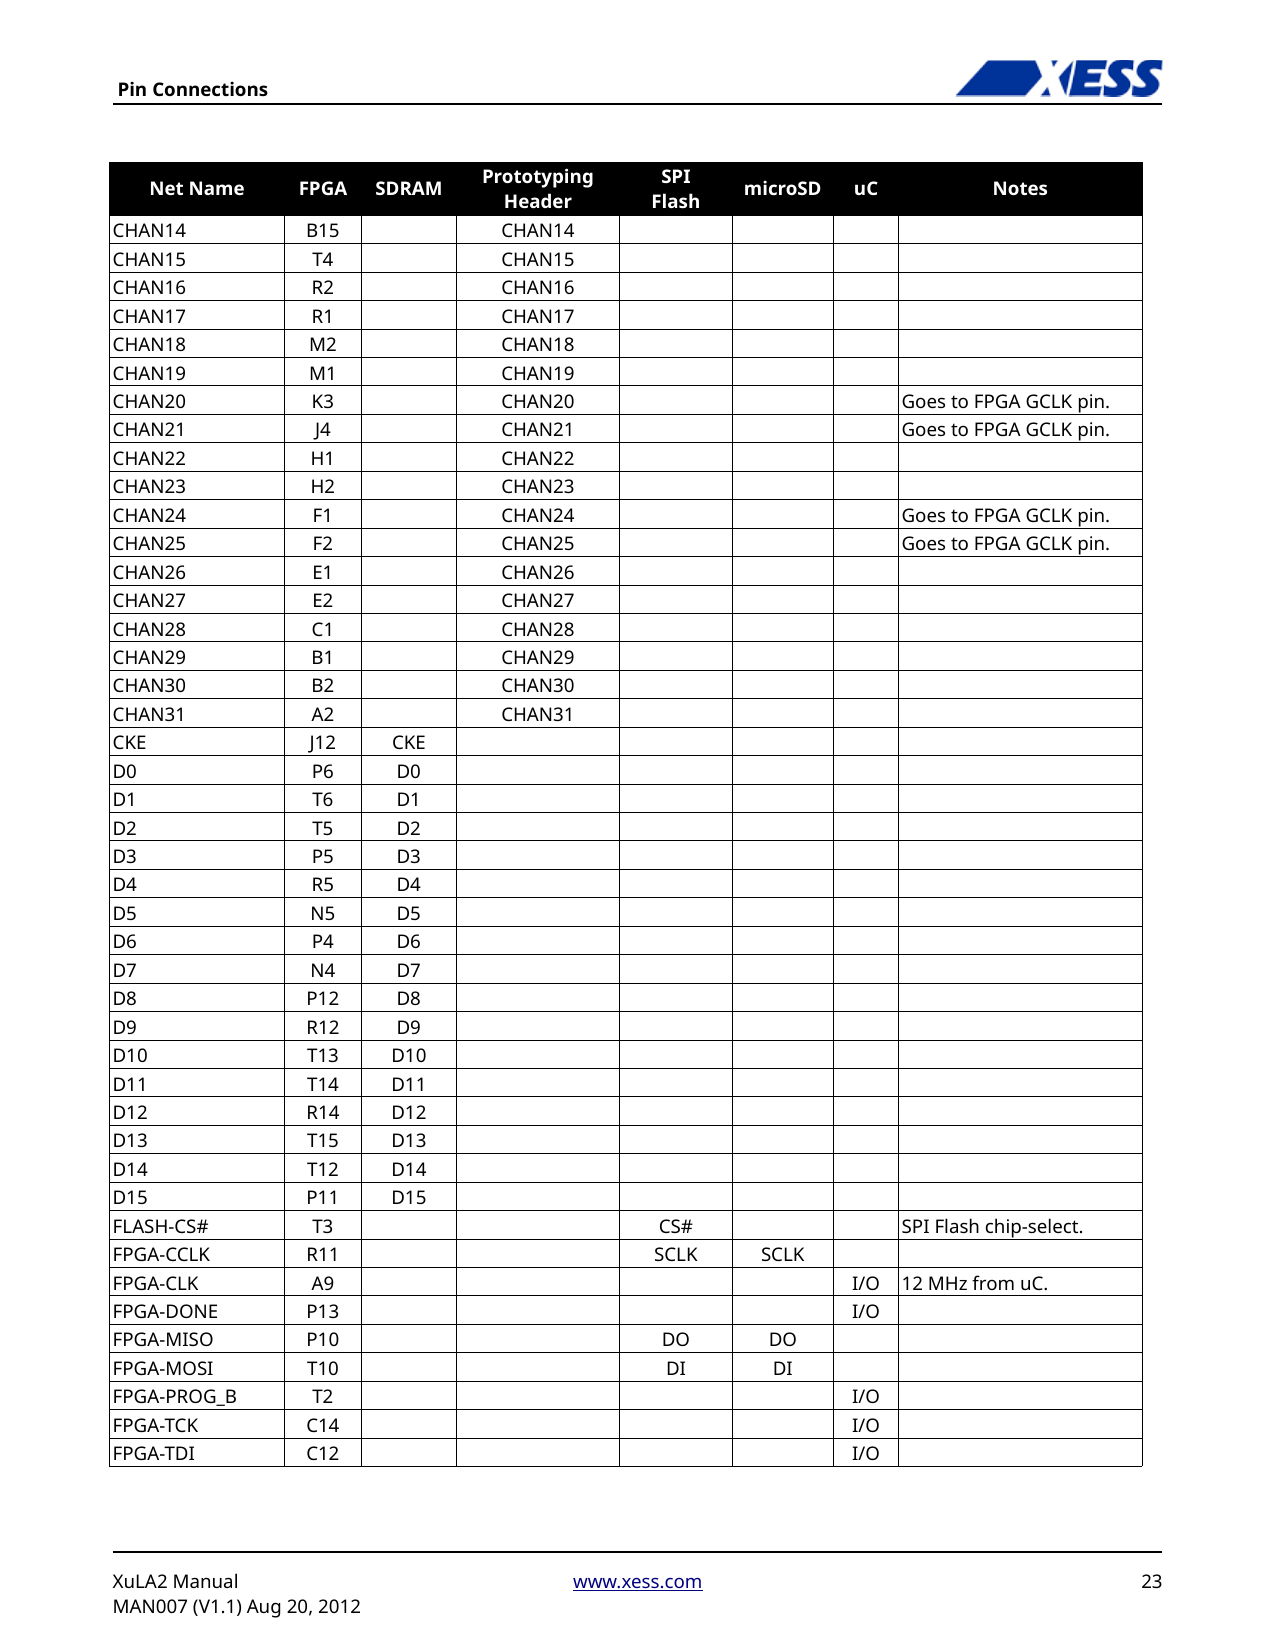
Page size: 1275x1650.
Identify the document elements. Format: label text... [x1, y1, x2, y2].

table_cell CHAN16 [457, 273, 619, 300]
table_cell D8 [110, 984, 284, 1011]
table_cell N5 [285, 898, 361, 926]
table_cell [362, 472, 456, 499]
table_cell D10 [110, 1041, 284, 1068]
table_cell [834, 301, 898, 328]
table_cell FLASH-CS# [110, 1211, 284, 1238]
table_cell [620, 500, 732, 528]
table_cell [457, 756, 619, 783]
table_cell T3 [285, 1211, 361, 1238]
table_cell CHAN20 [457, 386, 619, 414]
table_cell CHAN31 [110, 699, 284, 727]
table_cell [362, 216, 456, 243]
table_cell [834, 443, 898, 471]
table_cell C1 [285, 614, 361, 641]
table_cell [620, 301, 732, 328]
table_cell CKE [110, 728, 284, 755]
table_cell [362, 500, 456, 528]
table_cell [733, 244, 833, 272]
table_header Notes [899, 163, 1142, 215]
table_cell [362, 443, 456, 471]
table_cell DO [620, 1325, 732, 1352]
table_cell D3 [110, 841, 284, 869]
table_cell T15 [285, 1126, 361, 1153]
table_cell [899, 642, 1142, 670]
table_cell P5 [285, 841, 361, 869]
table_cell [834, 472, 898, 499]
table_cell B1 [285, 642, 361, 670]
table_cell [733, 1154, 833, 1182]
table_cell P4 [285, 927, 361, 954]
table_cell CHAN21 [110, 415, 284, 442]
table_cell [362, 244, 456, 272]
table_cell [620, 1097, 732, 1125]
table_cell [899, 216, 1142, 243]
table_cell [899, 301, 1142, 328]
table_cell CHAN17 [110, 301, 284, 328]
table_cell FPGA-TDI [110, 1439, 284, 1466]
table_cell I/O [834, 1439, 898, 1466]
table_cell CHAN15 [110, 244, 284, 272]
table_cell [834, 330, 898, 357]
table_cell [834, 642, 898, 670]
table_cell [899, 870, 1142, 897]
table_cell D9 [110, 1012, 284, 1039]
table_cell [899, 898, 1142, 926]
table_cell [362, 1240, 456, 1267]
table_cell I/O [834, 1296, 898, 1324]
table_cell [899, 273, 1142, 300]
table_cell CHAN31 [457, 699, 619, 727]
table_cell [362, 301, 456, 328]
table_cell [457, 870, 619, 897]
table_cell [620, 1382, 732, 1409]
table_cell [620, 216, 732, 243]
table_cell H2 [285, 472, 361, 499]
table_cell [362, 1439, 456, 1466]
table_cell CHAN27 [110, 586, 284, 613]
table_cell [899, 358, 1142, 385]
table_cell [620, 955, 732, 983]
table_cell CHAN24 [110, 500, 284, 528]
table_cell [362, 415, 456, 442]
table_cell A9 [285, 1268, 361, 1295]
table_cell [899, 785, 1142, 812]
table_cell T5 [285, 813, 361, 840]
table_cell CHAN22 [110, 443, 284, 471]
table_cell Goes to FPGA GCLK pin. [899, 415, 1142, 442]
table_cell D13 [110, 1126, 284, 1153]
table_cell FPGA-CCLK [110, 1240, 284, 1267]
table_cell [733, 386, 833, 414]
table_cell R12 [285, 1012, 361, 1039]
table_cell [733, 472, 833, 499]
table_cell D14 [110, 1154, 284, 1182]
table_cell [362, 1211, 456, 1238]
table_cell CS# [620, 1211, 732, 1238]
table_cell CHAN16 [110, 273, 284, 300]
table_cell CHAN28 [110, 614, 284, 641]
table_cell [834, 898, 898, 926]
table_cell [362, 330, 456, 357]
table_cell [457, 785, 619, 812]
table_cell [620, 415, 732, 442]
table_cell D3 [362, 841, 456, 869]
table_cell CHAN14 [110, 216, 284, 243]
table_cell [733, 216, 833, 243]
table_cell [457, 1240, 619, 1267]
table_cell Goes to FPGA GCLK pin. [899, 500, 1142, 528]
table_cell [620, 244, 732, 272]
table_header uC [834, 163, 898, 215]
table_cell I/O [834, 1382, 898, 1409]
table_cell [834, 1211, 898, 1238]
table_cell [620, 1126, 732, 1153]
table_cell [834, 586, 898, 613]
table_cell [620, 1069, 732, 1096]
table_cell [834, 955, 898, 983]
table_cell [620, 330, 732, 357]
table_cell [733, 813, 833, 840]
table_cell [457, 1097, 619, 1125]
table_cell 12 MHz from uC. [899, 1268, 1142, 1295]
table_cell [834, 386, 898, 414]
table_cell [899, 1439, 1142, 1466]
table_cell [457, 898, 619, 926]
table_cell D2 [362, 813, 456, 840]
table_cell [899, 1410, 1142, 1438]
table_cell D12 [110, 1097, 284, 1125]
table_cell [899, 443, 1142, 471]
table_cell [620, 1041, 732, 1068]
picture [955, 60, 1163, 97]
table_cell [899, 1126, 1142, 1153]
table_cell [733, 728, 833, 755]
table_cell D1 [110, 785, 284, 812]
table_cell T4 [285, 244, 361, 272]
table_cell R2 [285, 273, 361, 300]
table_cell [834, 870, 898, 897]
table_cell [457, 1353, 619, 1381]
table_cell [899, 728, 1142, 755]
table_cell [457, 1382, 619, 1409]
table_cell [620, 472, 732, 499]
table_cell [620, 984, 732, 1011]
table_cell [733, 1041, 833, 1068]
table_cell P11 [285, 1183, 361, 1210]
table_cell [620, 927, 732, 954]
table_cell M1 [285, 358, 361, 385]
table_cell D8 [362, 984, 456, 1011]
table_cell T13 [285, 1041, 361, 1068]
table_cell [834, 216, 898, 243]
table_cell D6 [110, 927, 284, 954]
table_cell R5 [285, 870, 361, 897]
table_cell CHAN19 [110, 358, 284, 385]
table_cell [362, 273, 456, 300]
table_cell [834, 1126, 898, 1153]
table_cell D5 [362, 898, 456, 926]
table_cell [834, 813, 898, 840]
table_cell [899, 1041, 1142, 1068]
table_cell CHAN26 [110, 557, 284, 584]
table_cell K3 [285, 386, 361, 414]
table_cell CHAN18 [110, 330, 284, 357]
table_cell [362, 642, 456, 670]
table_cell B2 [285, 671, 361, 698]
table_cell CHAN29 [457, 642, 619, 670]
table_cell [733, 557, 833, 584]
table_cell [899, 1296, 1142, 1324]
table_cell [733, 1296, 833, 1324]
table_cell [733, 1211, 833, 1238]
table_cell CHAN22 [457, 443, 619, 471]
table_cell [457, 1211, 619, 1238]
table_cell [899, 1325, 1142, 1352]
table_cell [457, 1126, 619, 1153]
table_cell CHAN21 [457, 415, 619, 442]
table_cell I/O [834, 1268, 898, 1295]
table_cell CHAN24 [457, 500, 619, 528]
table_cell [620, 642, 732, 670]
table_cell [834, 984, 898, 1011]
table_cell H1 [285, 443, 361, 471]
table_cell CHAN25 [457, 529, 619, 556]
table_cell R11 [285, 1240, 361, 1267]
table_cell DI [733, 1353, 833, 1381]
table_cell [620, 358, 732, 385]
table_cell [899, 1069, 1142, 1096]
table_cell [733, 358, 833, 385]
table_cell D15 [362, 1183, 456, 1210]
table_cell D11 [110, 1069, 284, 1096]
table_cell N4 [285, 955, 361, 983]
table_cell D7 [110, 955, 284, 983]
table_cell [362, 1382, 456, 1409]
table_cell [834, 699, 898, 727]
table_header SPI Flash [620, 163, 732, 215]
table_cell CHAN20 [110, 386, 284, 414]
table_cell [733, 756, 833, 783]
table_cell [457, 1268, 619, 1295]
table_cell [733, 1439, 833, 1466]
table_cell [733, 785, 833, 812]
table_cell [834, 1012, 898, 1039]
table_cell [620, 614, 732, 641]
table_cell [457, 927, 619, 954]
table_cell [457, 1154, 619, 1182]
table_cell [457, 1183, 619, 1210]
table_cell E1 [285, 557, 361, 584]
table_cell [620, 870, 732, 897]
table_cell [733, 614, 833, 641]
table_header microSD [733, 163, 833, 215]
table_cell [457, 1041, 619, 1068]
table_cell T10 [285, 1353, 361, 1381]
table_cell CHAN30 [457, 671, 619, 698]
table_cell D4 [362, 870, 456, 897]
table_cell [733, 301, 833, 328]
table_cell [733, 1268, 833, 1295]
table_cell [834, 415, 898, 442]
table_cell [733, 984, 833, 1011]
table_cell [834, 557, 898, 584]
table_cell Goes to FPGA GCLK pin. [899, 386, 1142, 414]
table_cell [620, 1183, 732, 1210]
table_cell [733, 586, 833, 613]
table_cell [620, 1296, 732, 1324]
table_cell E2 [285, 586, 361, 613]
table_cell FPGA-MISO [110, 1325, 284, 1352]
table_cell F2 [285, 529, 361, 556]
table_cell F1 [285, 500, 361, 528]
table_cell C14 [285, 1410, 361, 1438]
table_cell C12 [285, 1439, 361, 1466]
table_cell Goes to FPGA GCLK pin. [899, 529, 1142, 556]
table_cell [620, 756, 732, 783]
table_cell [457, 1069, 619, 1096]
table_cell [899, 557, 1142, 584]
table_cell D6 [362, 927, 456, 954]
table_header FPGA [285, 163, 361, 215]
table_cell [733, 927, 833, 954]
table_cell D15 [110, 1183, 284, 1210]
table_cell [620, 699, 732, 727]
table_cell [899, 472, 1142, 499]
table_cell [362, 1325, 456, 1352]
table_header SDRAM [362, 163, 456, 215]
table_cell [620, 1439, 732, 1466]
table_cell [620, 841, 732, 869]
table_cell CHAN23 [457, 472, 619, 499]
table_cell [733, 1183, 833, 1210]
table_cell [899, 614, 1142, 641]
table_cell CHAN27 [457, 586, 619, 613]
table_cell T14 [285, 1069, 361, 1096]
table_cell D4 [110, 870, 284, 897]
table_cell CHAN25 [110, 529, 284, 556]
table_cell [899, 671, 1142, 698]
table_cell [834, 1240, 898, 1267]
table_cell DO [733, 1325, 833, 1352]
table_cell SCLK [620, 1240, 732, 1267]
table_cell [899, 1012, 1142, 1039]
table_cell [733, 500, 833, 528]
table_cell [733, 1097, 833, 1125]
table_cell [362, 529, 456, 556]
table_cell CHAN15 [457, 244, 619, 272]
table_cell D0 [110, 756, 284, 783]
table_cell [733, 273, 833, 300]
table_cell SCLK [733, 1240, 833, 1267]
table_cell [834, 728, 898, 755]
table_cell [834, 244, 898, 272]
table_cell [834, 756, 898, 783]
table_cell D7 [362, 955, 456, 983]
table_cell CHAN28 [457, 614, 619, 641]
table_cell [834, 1041, 898, 1068]
table_cell [899, 927, 1142, 954]
table_cell [620, 813, 732, 840]
table_cell [899, 244, 1142, 272]
table_cell [733, 1382, 833, 1409]
table_cell T12 [285, 1154, 361, 1182]
table_cell [362, 1296, 456, 1324]
table_cell [834, 785, 898, 812]
table_cell [362, 1268, 456, 1295]
table_cell [620, 586, 732, 613]
table_cell D14 [362, 1154, 456, 1182]
table_cell [457, 1439, 619, 1466]
table_cell [620, 1154, 732, 1182]
table_cell [733, 1069, 833, 1096]
table_cell [834, 1325, 898, 1352]
table_cell D13 [362, 1126, 456, 1153]
table_cell CHAN19 [457, 358, 619, 385]
table_cell T6 [285, 785, 361, 812]
table_cell D9 [362, 1012, 456, 1039]
table_cell [620, 1012, 732, 1039]
table_cell [834, 273, 898, 300]
table_cell [457, 728, 619, 755]
table_cell [457, 1296, 619, 1324]
table_cell D1 [362, 785, 456, 812]
table_cell CHAN18 [457, 330, 619, 357]
table_cell R1 [285, 301, 361, 328]
table_cell [733, 898, 833, 926]
table_cell [834, 529, 898, 556]
table_cell J4 [285, 415, 361, 442]
table_cell [733, 870, 833, 897]
table_cell R14 [285, 1097, 361, 1125]
table_cell [457, 1325, 619, 1352]
table_cell [620, 386, 732, 414]
table_cell [362, 586, 456, 613]
table_cell [620, 1268, 732, 1295]
table_cell [834, 500, 898, 528]
table_cell [899, 1154, 1142, 1182]
table_cell [733, 415, 833, 442]
table_cell [834, 1183, 898, 1210]
table_cell FPGA-DONE [110, 1296, 284, 1324]
table_cell [834, 927, 898, 954]
table_cell [620, 529, 732, 556]
table_cell [733, 443, 833, 471]
table_cell [457, 1012, 619, 1039]
table_cell [733, 841, 833, 869]
table_header Net Name [110, 163, 284, 215]
table_cell T2 [285, 1382, 361, 1409]
table_cell A2 [285, 699, 361, 727]
table_cell [899, 813, 1142, 840]
table_cell [362, 699, 456, 727]
table_cell CHAN23 [110, 472, 284, 499]
table_cell D10 [362, 1041, 456, 1068]
table_cell [620, 443, 732, 471]
table_cell [834, 1154, 898, 1182]
table_cell [899, 699, 1142, 727]
table_cell [733, 642, 833, 670]
table_cell [899, 1382, 1142, 1409]
table_cell [899, 1097, 1142, 1125]
table_cell [362, 671, 456, 698]
table_cell [733, 330, 833, 357]
table_cell P6 [285, 756, 361, 783]
table_cell FPGA-CLK [110, 1268, 284, 1295]
table_cell [733, 1012, 833, 1039]
table_cell [362, 1353, 456, 1381]
table_cell [620, 785, 732, 812]
table_cell [362, 1410, 456, 1438]
table_cell FPGA-MOSI [110, 1353, 284, 1381]
table_cell [899, 841, 1142, 869]
table_cell [457, 1410, 619, 1438]
table_cell FPGA-PROG_B [110, 1382, 284, 1409]
table_cell [899, 756, 1142, 783]
table_cell D11 [362, 1069, 456, 1096]
table_cell CHAN17 [457, 301, 619, 328]
table_cell CHAN29 [110, 642, 284, 670]
table_cell D5 [110, 898, 284, 926]
table_cell [899, 586, 1142, 613]
table_cell [834, 614, 898, 641]
table_cell [457, 955, 619, 983]
table_cell [457, 813, 619, 840]
table_cell CKE [362, 728, 456, 755]
table_cell CHAN30 [110, 671, 284, 698]
table_cell FPGA-TCK [110, 1410, 284, 1438]
table_cell [834, 1353, 898, 1381]
table_cell B15 [285, 216, 361, 243]
table_cell CHAN26 [457, 557, 619, 584]
table_cell D2 [110, 813, 284, 840]
table_cell SPI Flash chip-select. [899, 1211, 1142, 1238]
table_cell [899, 1183, 1142, 1210]
table_cell [834, 841, 898, 869]
table_cell P10 [285, 1325, 361, 1352]
table_cell P13 [285, 1296, 361, 1324]
table_cell [362, 386, 456, 414]
table_cell [834, 1097, 898, 1125]
table_cell DI [620, 1353, 732, 1381]
table_cell [733, 699, 833, 727]
table_cell [733, 529, 833, 556]
table_cell [834, 1069, 898, 1096]
table_cell [362, 614, 456, 641]
table_cell [899, 1353, 1142, 1381]
table_cell M2 [285, 330, 361, 357]
table_cell [362, 557, 456, 584]
table_cell [834, 671, 898, 698]
table_cell I/O [834, 1410, 898, 1438]
table_cell [733, 1126, 833, 1153]
table_cell [620, 671, 732, 698]
table_cell [620, 898, 732, 926]
table_cell [620, 273, 732, 300]
table_cell [899, 955, 1142, 983]
table_cell [733, 1410, 833, 1438]
table_cell [899, 1240, 1142, 1267]
table_header Prototyping Header [457, 163, 619, 215]
table_cell [457, 984, 619, 1011]
table_cell [899, 984, 1142, 1011]
table_cell [620, 1410, 732, 1438]
table_cell [899, 330, 1142, 357]
table_cell [733, 671, 833, 698]
table_cell [834, 358, 898, 385]
table_cell J12 [285, 728, 361, 755]
table_cell D12 [362, 1097, 456, 1125]
table_cell P12 [285, 984, 361, 1011]
table_cell [362, 358, 456, 385]
table_cell D0 [362, 756, 456, 783]
table_cell [620, 728, 732, 755]
table_cell [733, 955, 833, 983]
table_cell [457, 841, 619, 869]
table_cell [620, 557, 732, 584]
table_cell CHAN14 [457, 216, 619, 243]
